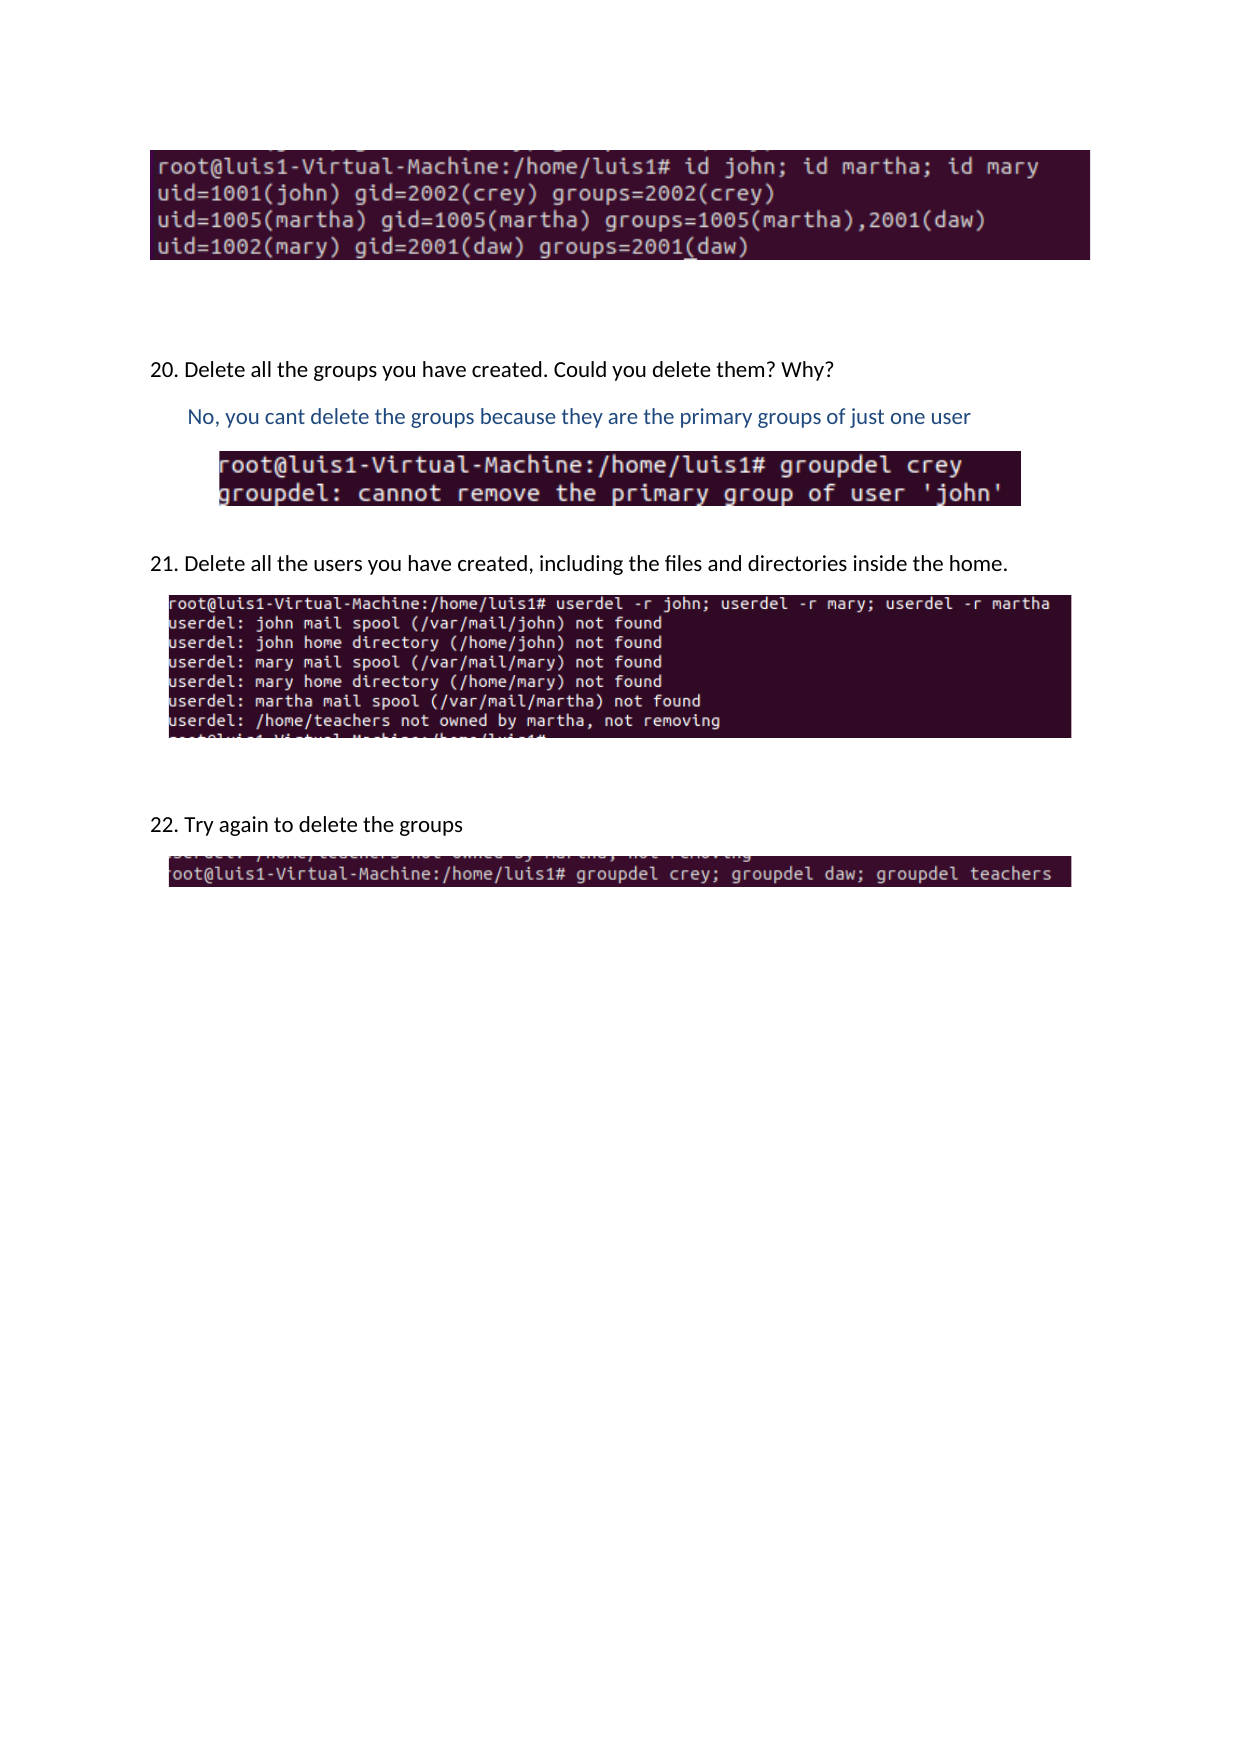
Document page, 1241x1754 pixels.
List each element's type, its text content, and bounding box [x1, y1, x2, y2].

text 21. Delete all the users you have created, including the files and directories inside the home. [150, 549, 1090, 577]
text No, you cant delete the groups because they are the primary groups of just one user [187, 402, 1090, 430]
picture [168, 856, 1072, 887]
text 22. Try again to delete the groups [150, 810, 1090, 838]
picture [168, 595, 1072, 738]
picture [219, 451, 1021, 506]
picture [150, 150, 1091, 260]
text 20. Delete all the groups you have created. Could you delete them? Why? [150, 356, 1090, 383]
